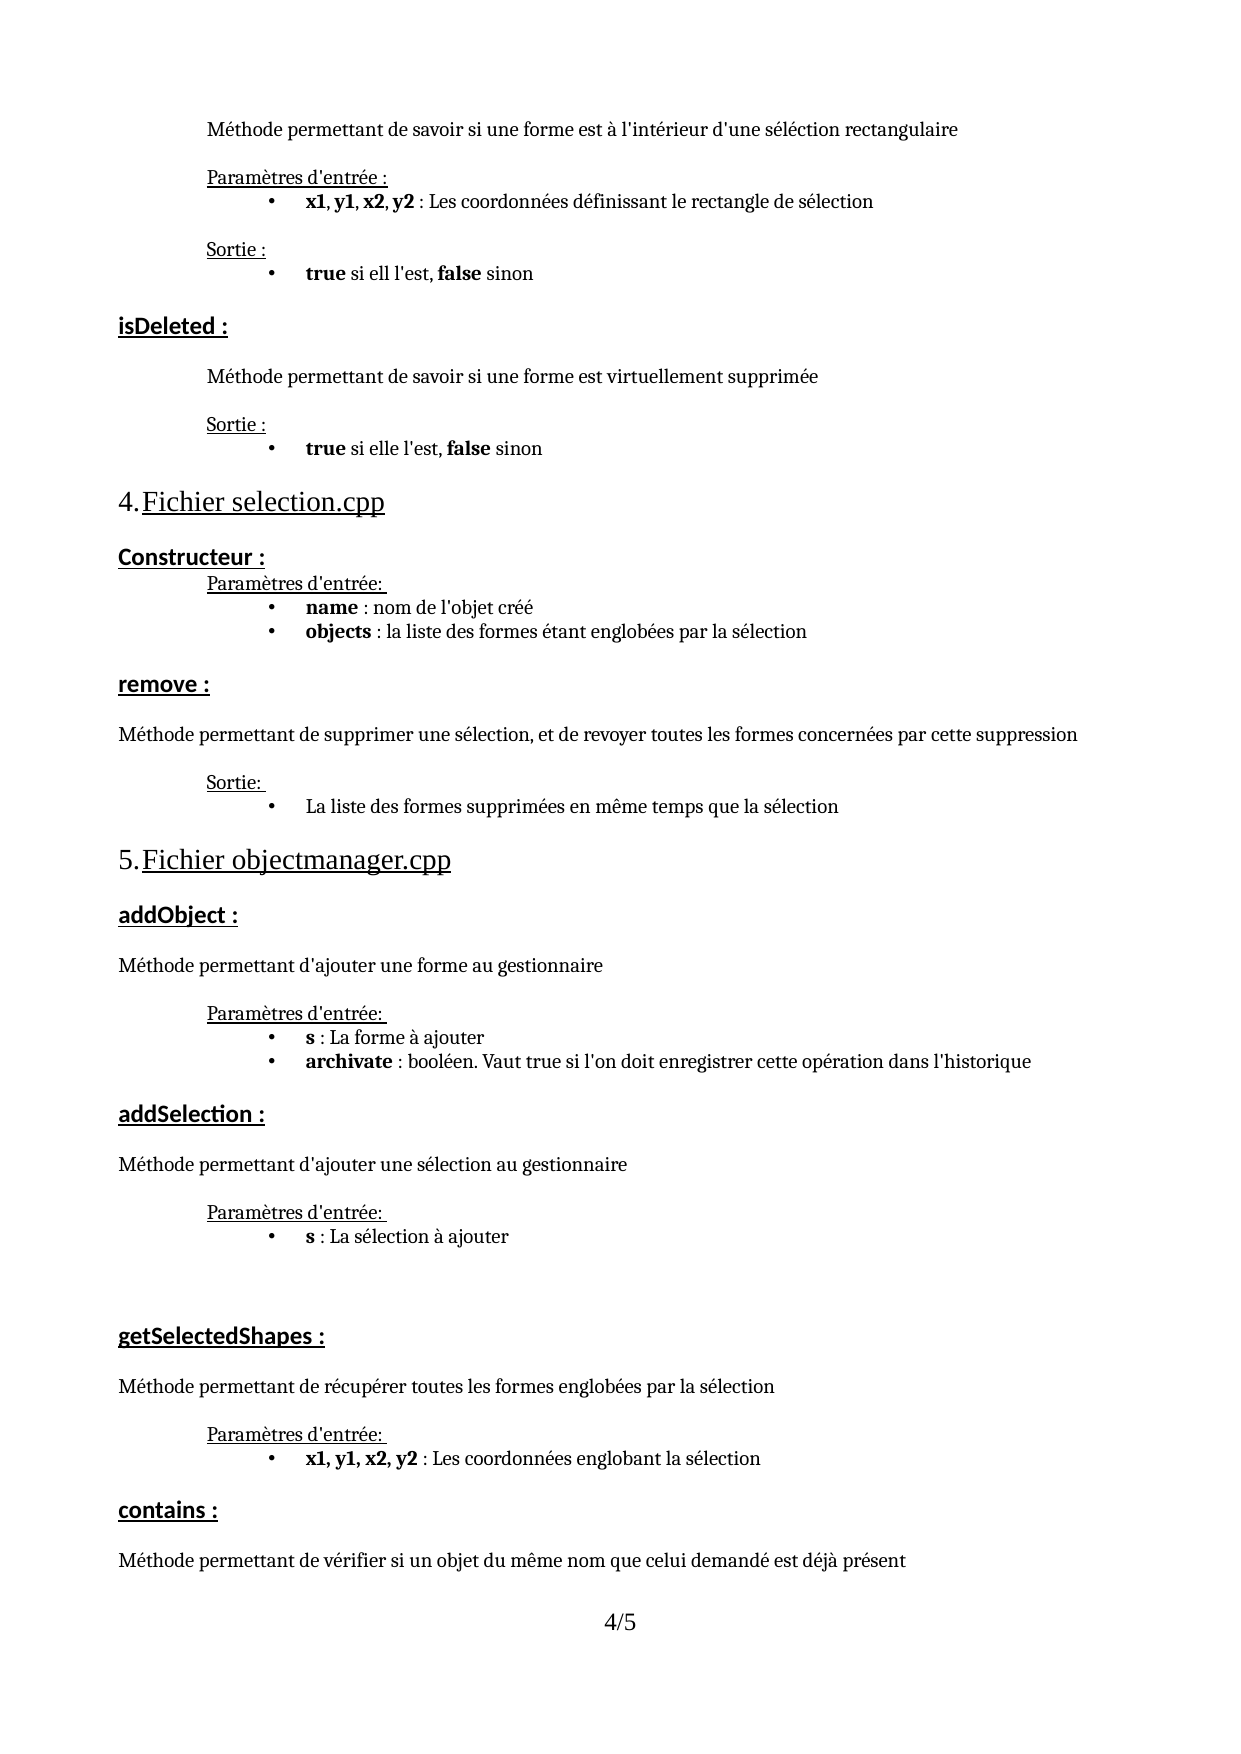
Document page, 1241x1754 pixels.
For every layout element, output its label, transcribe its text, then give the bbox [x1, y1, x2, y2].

list La liste des formes supprimées en même temps que la sélection [268, 794, 1122, 818]
text Constructeur : [118, 542, 1122, 572]
list true si elle l'est, false sinon [268, 436, 1122, 460]
text addSelection : [118, 1098, 1122, 1128]
list x1, y1, x2, y2 : Les coordonnées définissant le rectangle de sélection [268, 190, 1122, 214]
list x1, y1, x2, y2 : Les coordonnées englobant la sélection [268, 1446, 1122, 1470]
list objects : la liste des formes étant englobées par la sélection [268, 620, 1122, 644]
list name : nom de l'objet créé [268, 596, 1122, 620]
text Paramètres d'entrée: [118, 1200, 1122, 1224]
text Méthode permettant de récupérer toutes les formes englobées par la sélection [118, 1374, 1122, 1398]
text Sortie : [118, 238, 1122, 262]
text Méthode permettant d'ajouter une sélection au gestionnaire [118, 1152, 1122, 1176]
text Méthode permettant de savoir si une forme est virtuellement supprimée [118, 364, 1122, 388]
text isDeleted : [118, 310, 1122, 340]
text Méthode permettant de savoir si une forme est à l'intérieur d'une séléction rectangulaire [118, 118, 1122, 142]
text Paramètres d'entrée: [118, 1422, 1122, 1446]
text Méthode permettant de supprimer une sélection, et de revoyer toutes les formes concernées par cette suppression [118, 722, 1122, 746]
list archivate : booléen. Vaut true si l'on doit enregistrer cette opération dans l'historique [268, 1050, 1122, 1074]
list s : La sélection à ajouter [268, 1224, 1122, 1248]
text remove : [118, 668, 1122, 698]
list Fichier selection.cpp [118, 484, 1122, 518]
text contains : [118, 1494, 1122, 1525]
text Paramètres d'entrée: [118, 1002, 1122, 1026]
list true si ell l'est, false sinon [268, 262, 1122, 286]
text Méthode permettant de vérifier si un objet du même nom que celui demandé est déjà présent [118, 1549, 1122, 1573]
list Fichier objectmanager.cpp [118, 842, 1122, 876]
text getSelectedShapes : [118, 1320, 1122, 1351]
text Sortie : [118, 412, 1122, 436]
text Méthode permettant d'ajouter une forme au gestionnaire [118, 954, 1122, 978]
text addObject : [118, 900, 1122, 930]
list s : La forme à ajouter [268, 1026, 1122, 1050]
text Paramètres d'entrée: [118, 572, 1122, 596]
text Paramètres d'entrée : [118, 166, 1122, 190]
text Sortie: [118, 770, 1122, 794]
